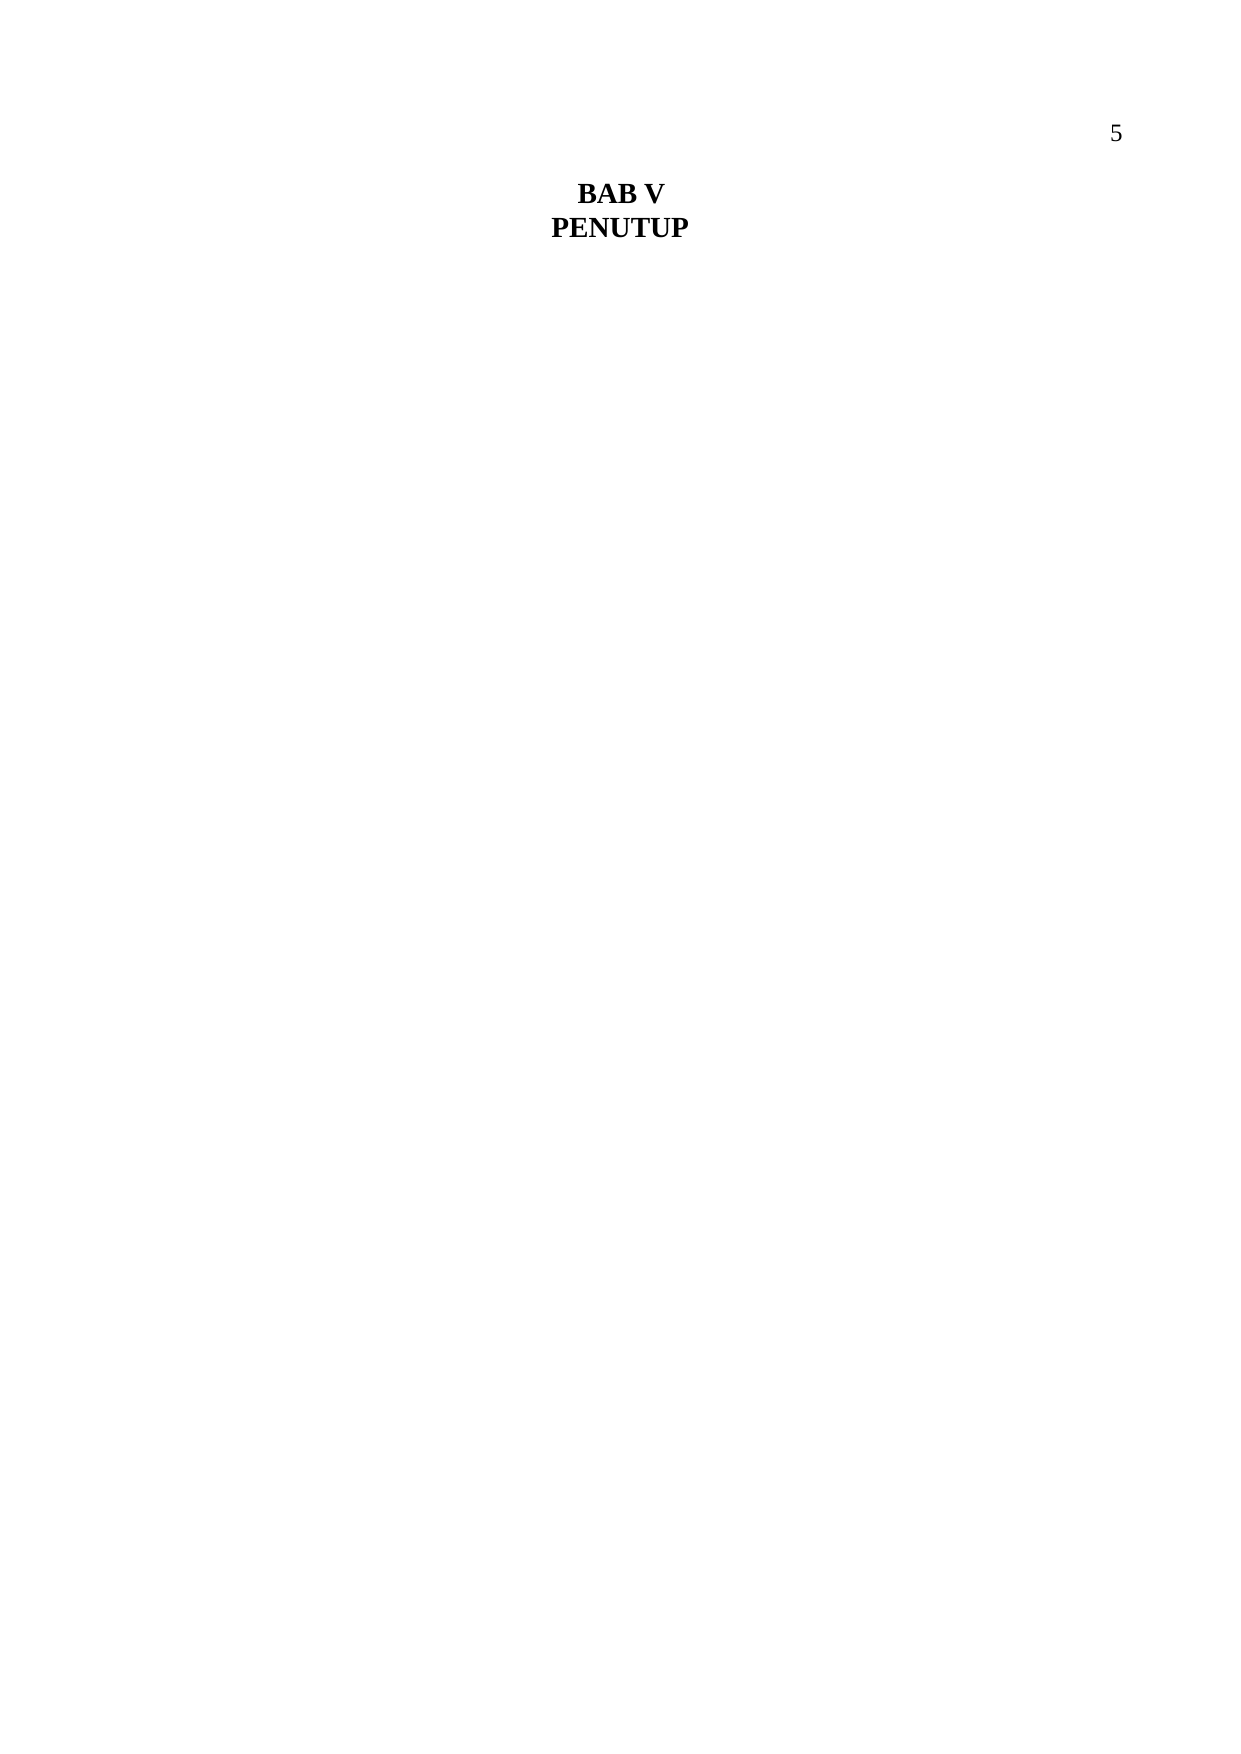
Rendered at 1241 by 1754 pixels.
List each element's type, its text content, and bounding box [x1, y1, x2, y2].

subtitle BAB V PENUTUP [118, 176, 1122, 243]
